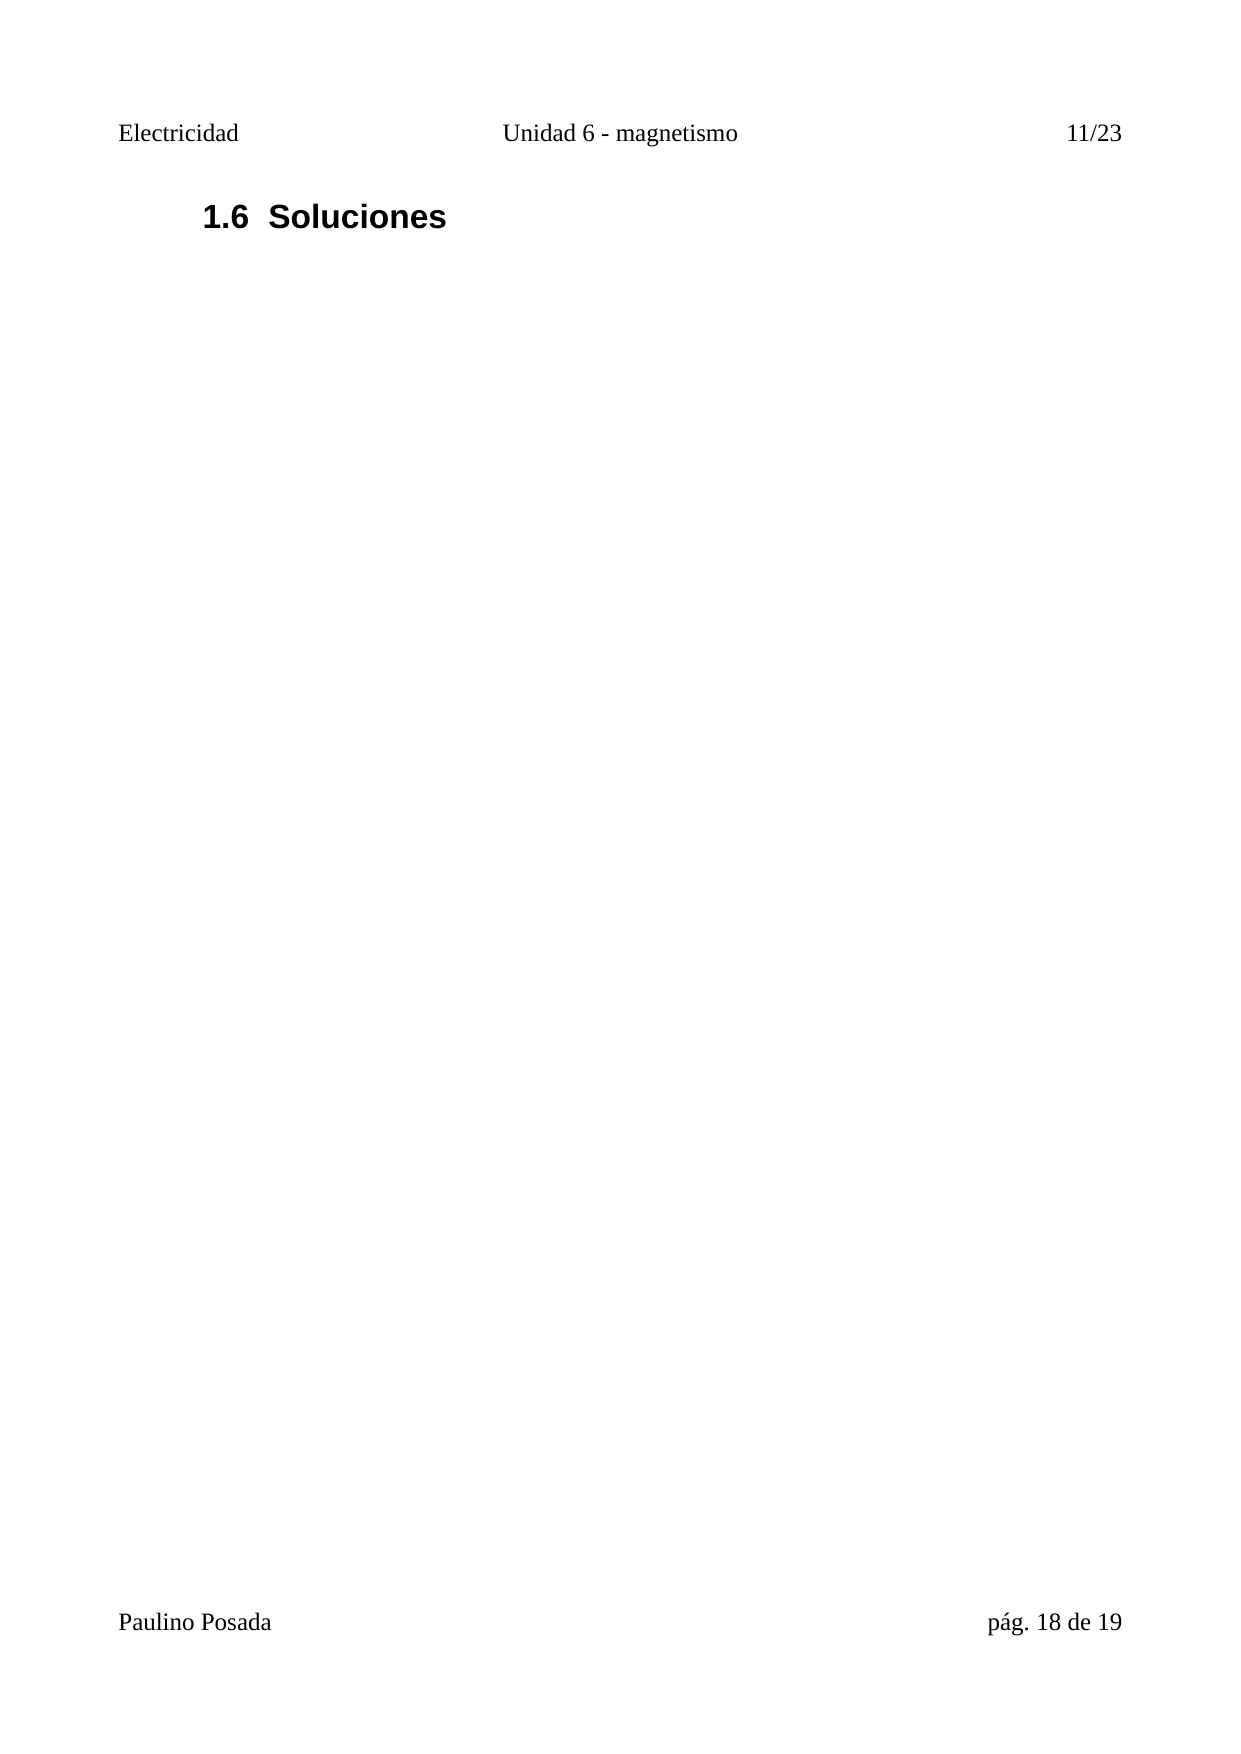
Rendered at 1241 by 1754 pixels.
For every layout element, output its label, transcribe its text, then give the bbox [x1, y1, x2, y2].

subtitle Soluciones [193, 197, 1122, 236]
